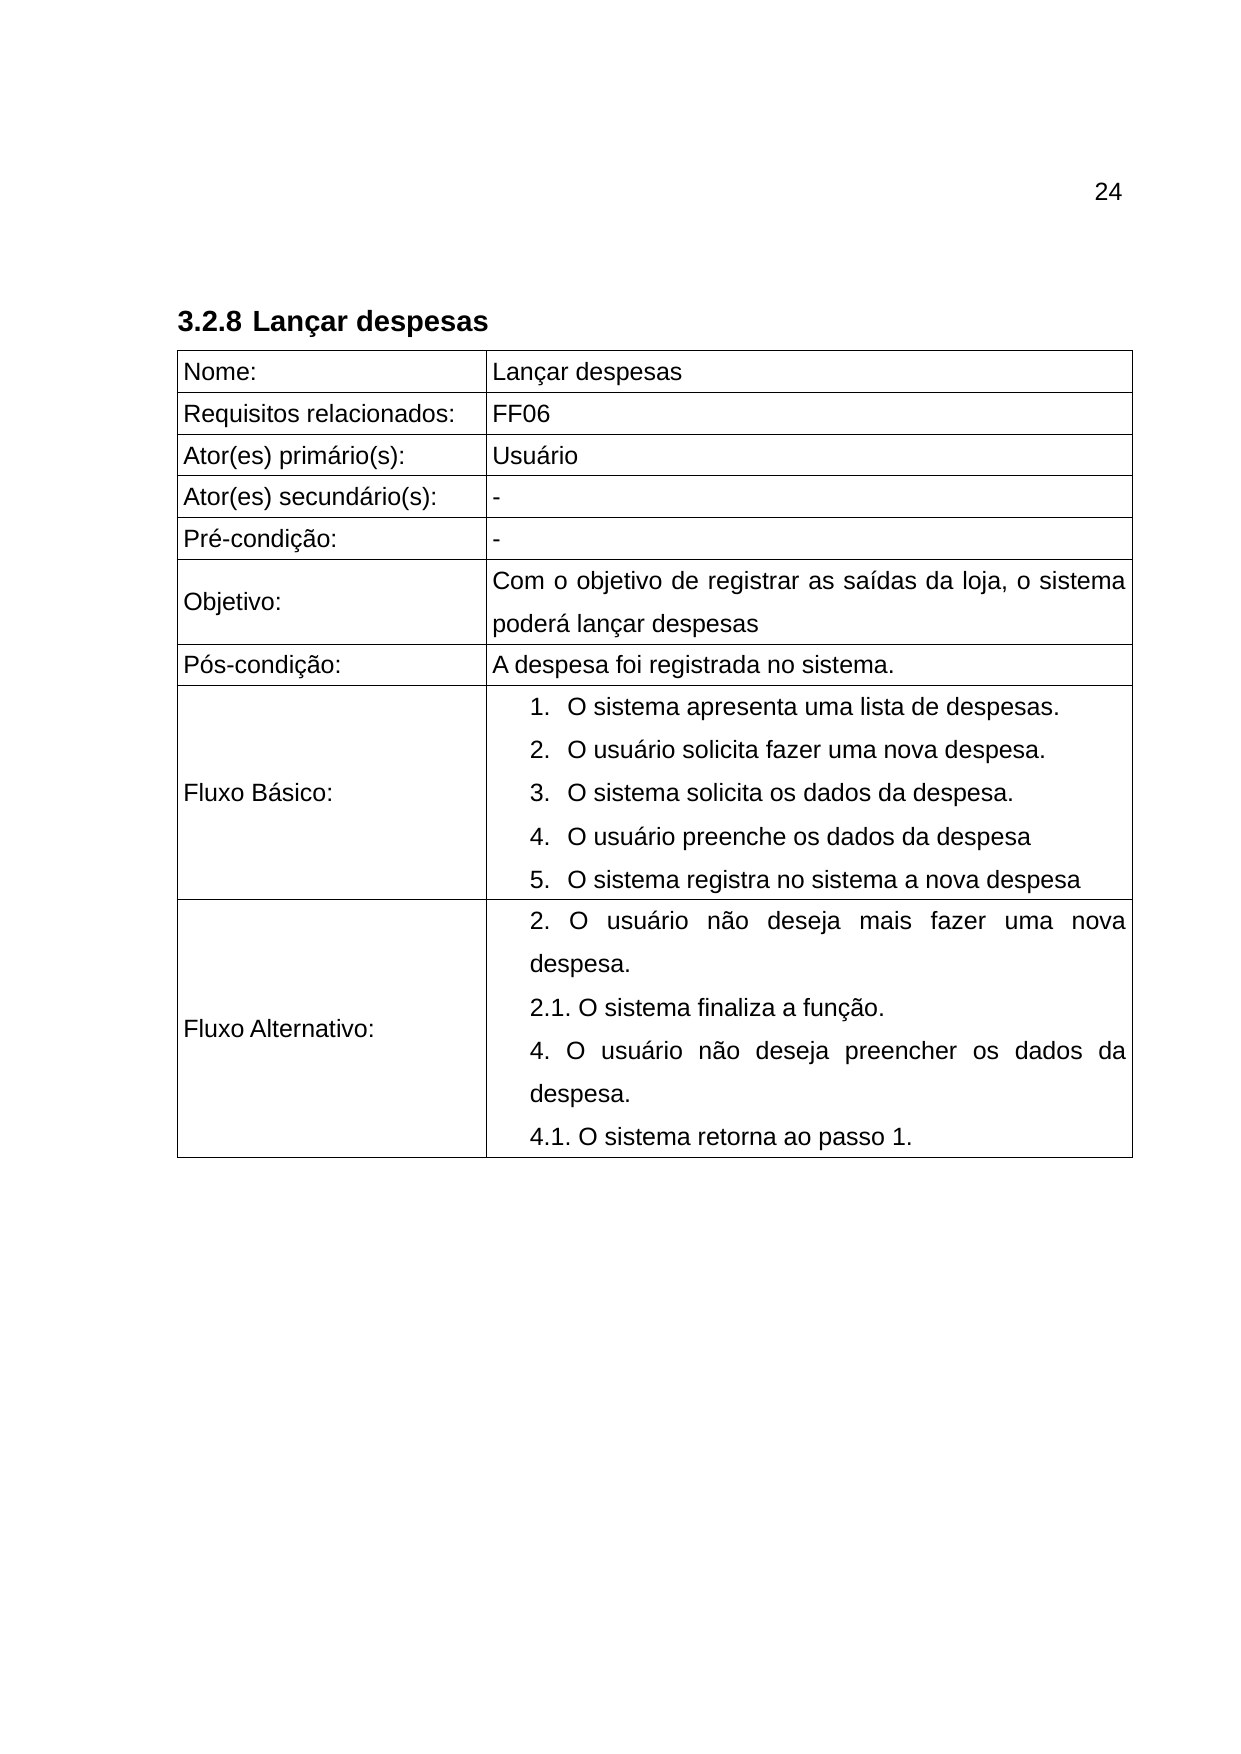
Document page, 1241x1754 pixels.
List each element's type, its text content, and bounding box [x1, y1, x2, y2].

table_cell Requisitos relacionados: [178, 393, 486, 434]
table_cell A despesa foi registrada no sistema. [487, 645, 1132, 685]
table_cell Com o objetivo de registrar as saídas da loja, o sistema poderá lançar despesas [487, 560, 1132, 643]
table_cell Ator(es) primário(s): [178, 435, 486, 475]
table_cell FF06 [487, 393, 1132, 434]
table_cell Fluxo Básico: [178, 686, 486, 899]
table_cell Fluxo Alternativo: [178, 900, 486, 1157]
table_header Nome: [178, 351, 486, 392]
table_cell - [487, 518, 1132, 559]
table_cell Pré-condição: [178, 518, 486, 559]
table_cell Pós-condição: [178, 645, 486, 685]
table_cell 2. O usuário não deseja mais fazer uma nova despesa. 2.1. O sistema finaliza a função. 4. O usuário não deseja preencher os dados da despesa. 4.1. O sistema retorna ao passo 1. [487, 900, 1132, 1157]
table_cell O sistema apresenta uma lista de despesas. O usuário solicita fazer uma nova despesa. O sistema solicita os dados da despesa. O usuário preenche os dados da despesa O sistema registra no sistema a nova despesa [487, 686, 1132, 899]
table_cell Ator(es) secundário(s): [178, 476, 486, 517]
table_cell Objetivo: [178, 560, 486, 643]
subtitle Lançar despesas [177, 304, 1122, 338]
table_cell - [487, 476, 1132, 517]
table_header Lançar despesas [487, 351, 1132, 392]
table_cell Usuário [487, 435, 1132, 475]
